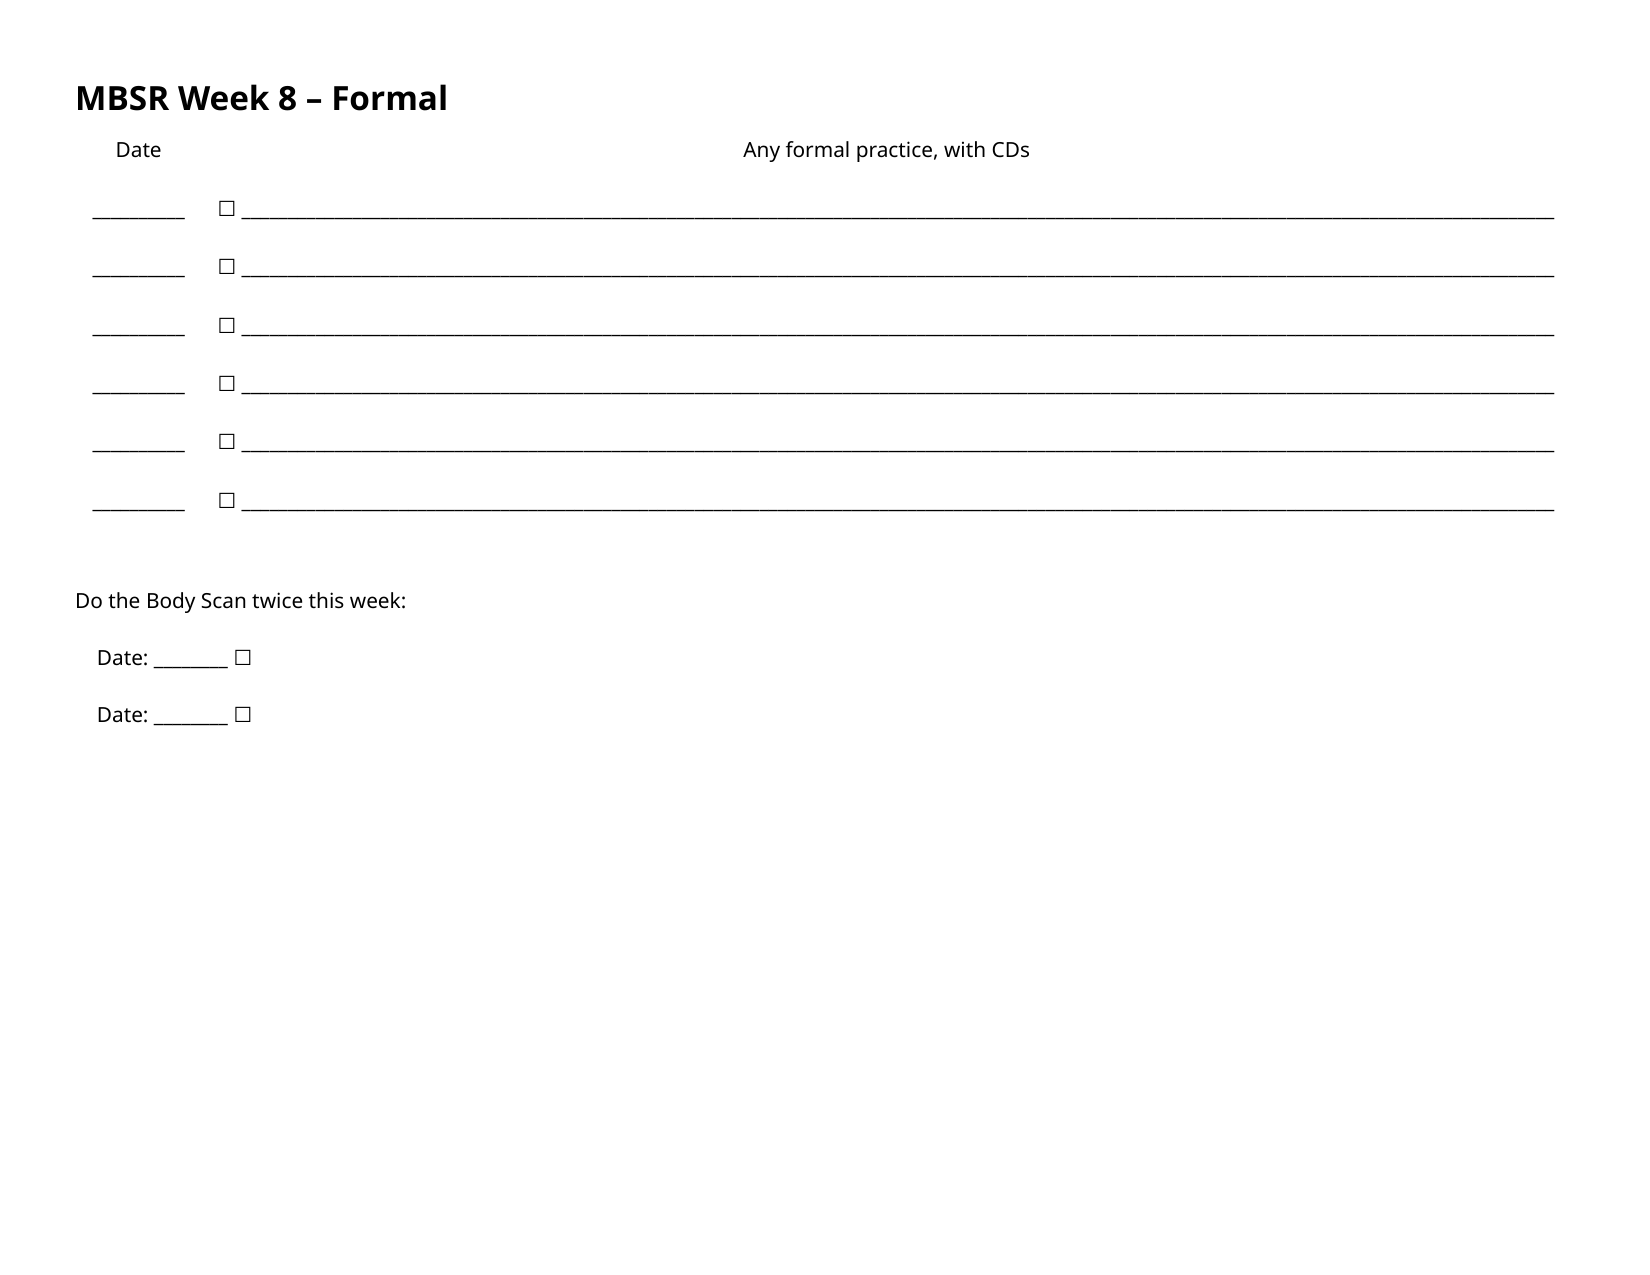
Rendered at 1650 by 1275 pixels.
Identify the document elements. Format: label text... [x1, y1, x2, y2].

table_cell __________ [75, 413, 202, 471]
table_cell ☐ ______________________________________________________________________________________________________________________________________________ [202, 296, 1571, 354]
table_cell __________ [75, 471, 202, 529]
table_cell __________ [75, 237, 202, 296]
table_cell ☐ ______________________________________________________________________________________________________________________________________________ [202, 354, 1571, 413]
table_cell ☐ ______________________________________________________________________________________________________________________________________________ [202, 237, 1571, 296]
table_header Date [75, 120, 202, 179]
table_cell __________ [75, 296, 202, 354]
text MBSR Week 8 – Formal [75, 75, 1575, 120]
text Date: ________ ☐ [75, 643, 1575, 672]
table_cell ☐ ______________________________________________________________________________________________________________________________________________ [202, 413, 1571, 471]
table_cell __________ [75, 354, 202, 413]
text Do the Body Scan twice this week: [75, 586, 1575, 615]
table_cell ☐ ______________________________________________________________________________________________________________________________________________ [202, 471, 1571, 529]
table_cell ☐ ______________________________________________________________________________________________________________________________________________ [202, 179, 1571, 237]
table_cell __________ [75, 179, 202, 237]
table_header Any formal practice, with CDs [202, 120, 1571, 179]
text Date: ________ ☐ [75, 700, 1575, 728]
